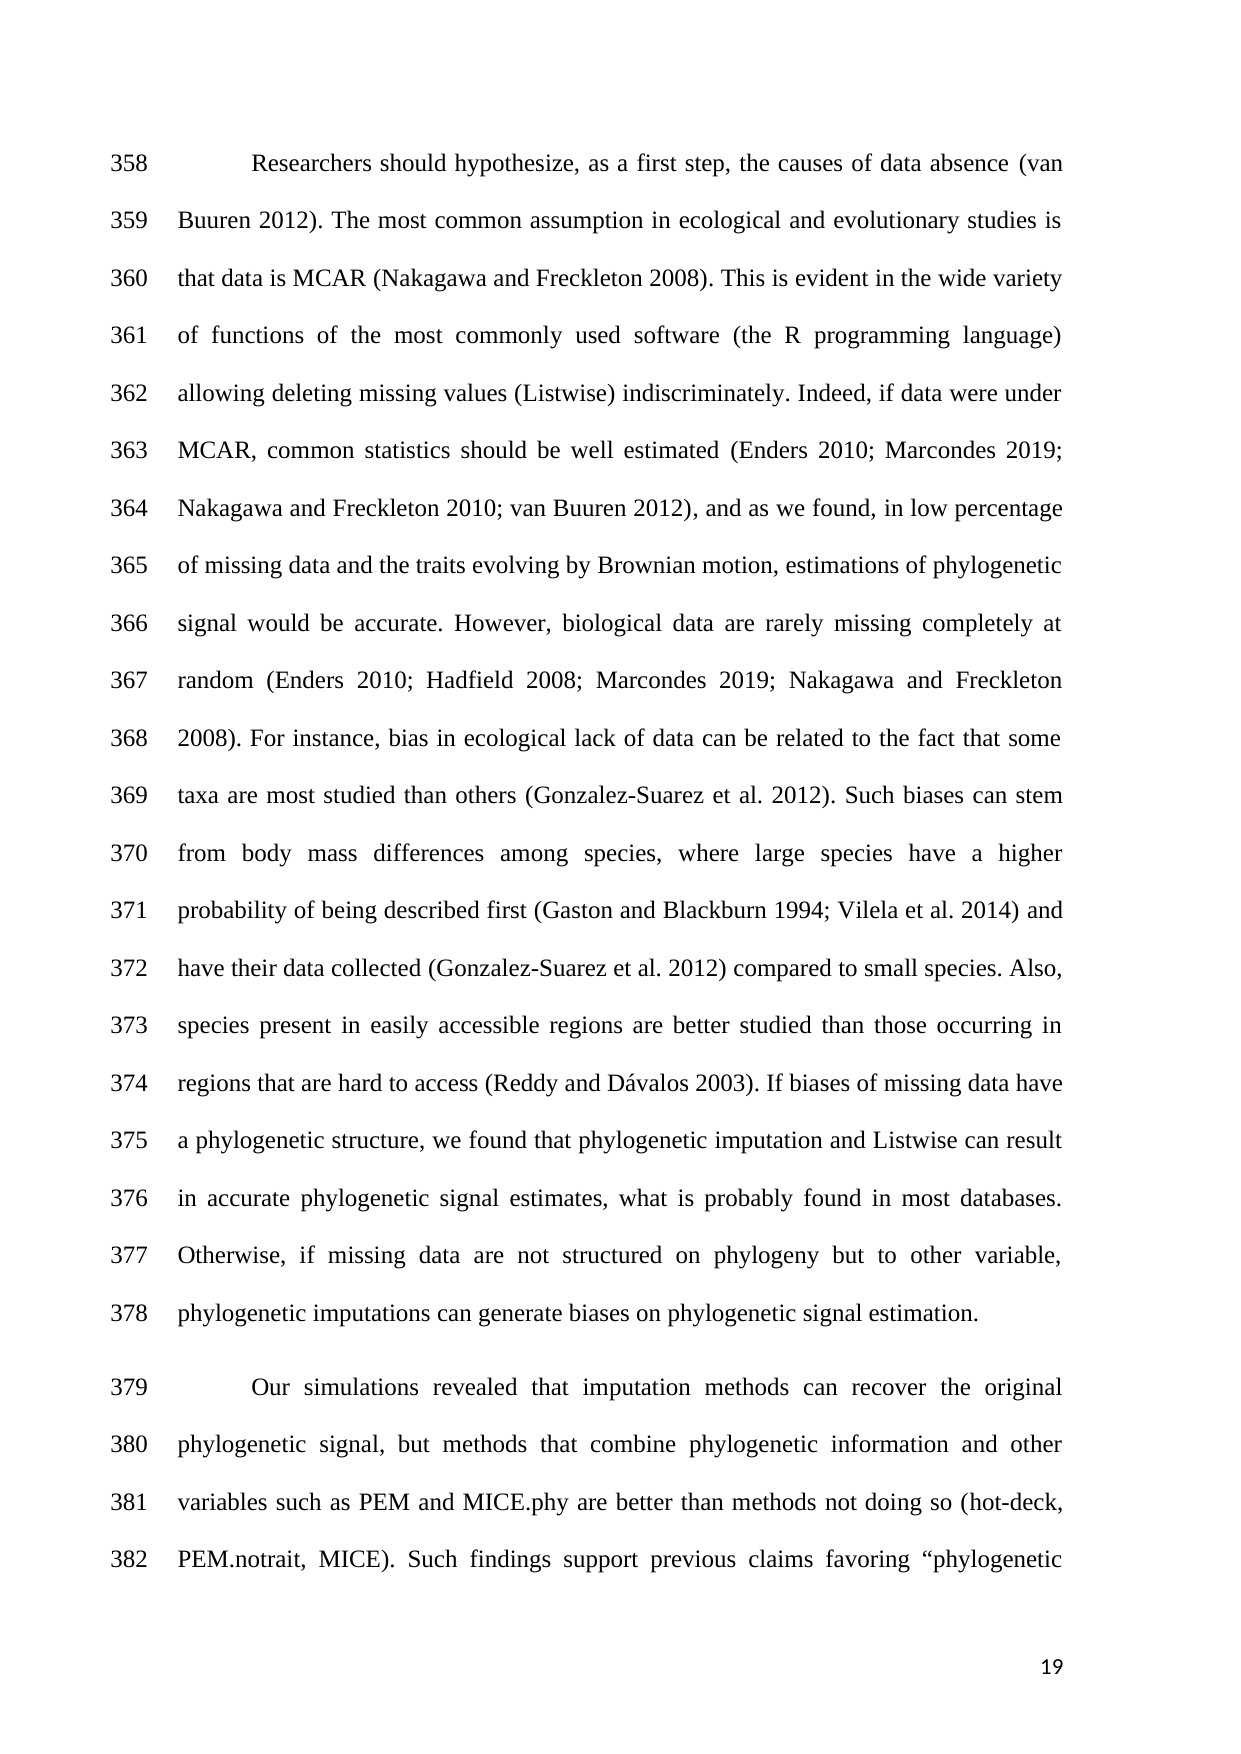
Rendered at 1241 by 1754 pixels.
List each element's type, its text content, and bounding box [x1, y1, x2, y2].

text Our simulations revealed that imputation methods can recover the original phylogenetic signal, but methods that combine phylogenetic information and other variables such as PEM and MICE.phy are better than methods not doing so (hot-deck, PEM.notrait, MICE). Such findings support previous claims favoring “phylogenetic [177, 1372, 1063, 1573]
text Researchers should hypothesize, as a first step, the causes of data absence (van Buuren 2012)⁠. The most common assumption in ecological and evolutionary studies is that data is MCAR (Nakagawa and Freckleton 2008)⁠. This is evident in the wide variety of functions of the most commonly used software (the R programming language) allowing deleting missing values (Listwise) indiscriminately. Indeed, if data were under MCAR, common statistics should be well estimated (Enders 2010; Marcondes 2019; Nakagawa and Freckleton 2010; van Buuren 2012)⁠, and as we found, in low percentage of missing data and the traits evolving by Brownian motion, estimations of phylogenetic signal would be accurate. However, biological data are rarely missing completely at random (Enders 2010; Hadfield 2008; Marcondes 2019; Nakagawa and Freckleton 2008)⁠. For instance, bias in ecological lack of data can be related to the fact that some taxa are most studied than others (Gonzalez-Suarez et al. 2012)⁠. Such biases can stem from body mass differences among species, where large species have a higher probability of being described first (Gaston and Blackburn 1994; Vilela et al. 2014)⁠ and have their data collected (Gonzalez-Suarez et al. 2012)⁠ compared to small species. Also, species present in easily accessible regions are better studied than those occurring in regions that are hard to access (Reddy and Dávalos 2003)⁠. If biases of missing data have a phylogenetic structure, we found that phylogenetic imputation and Listwise can result in accurate phylogenetic signal estimates, what is probably found in most databases. Otherwise, if missing data are not structured on phylogeny but to other variable, phylogenetic imputations can generate biases on phylogenetic signal estimation. [177, 148, 1063, 1326]
